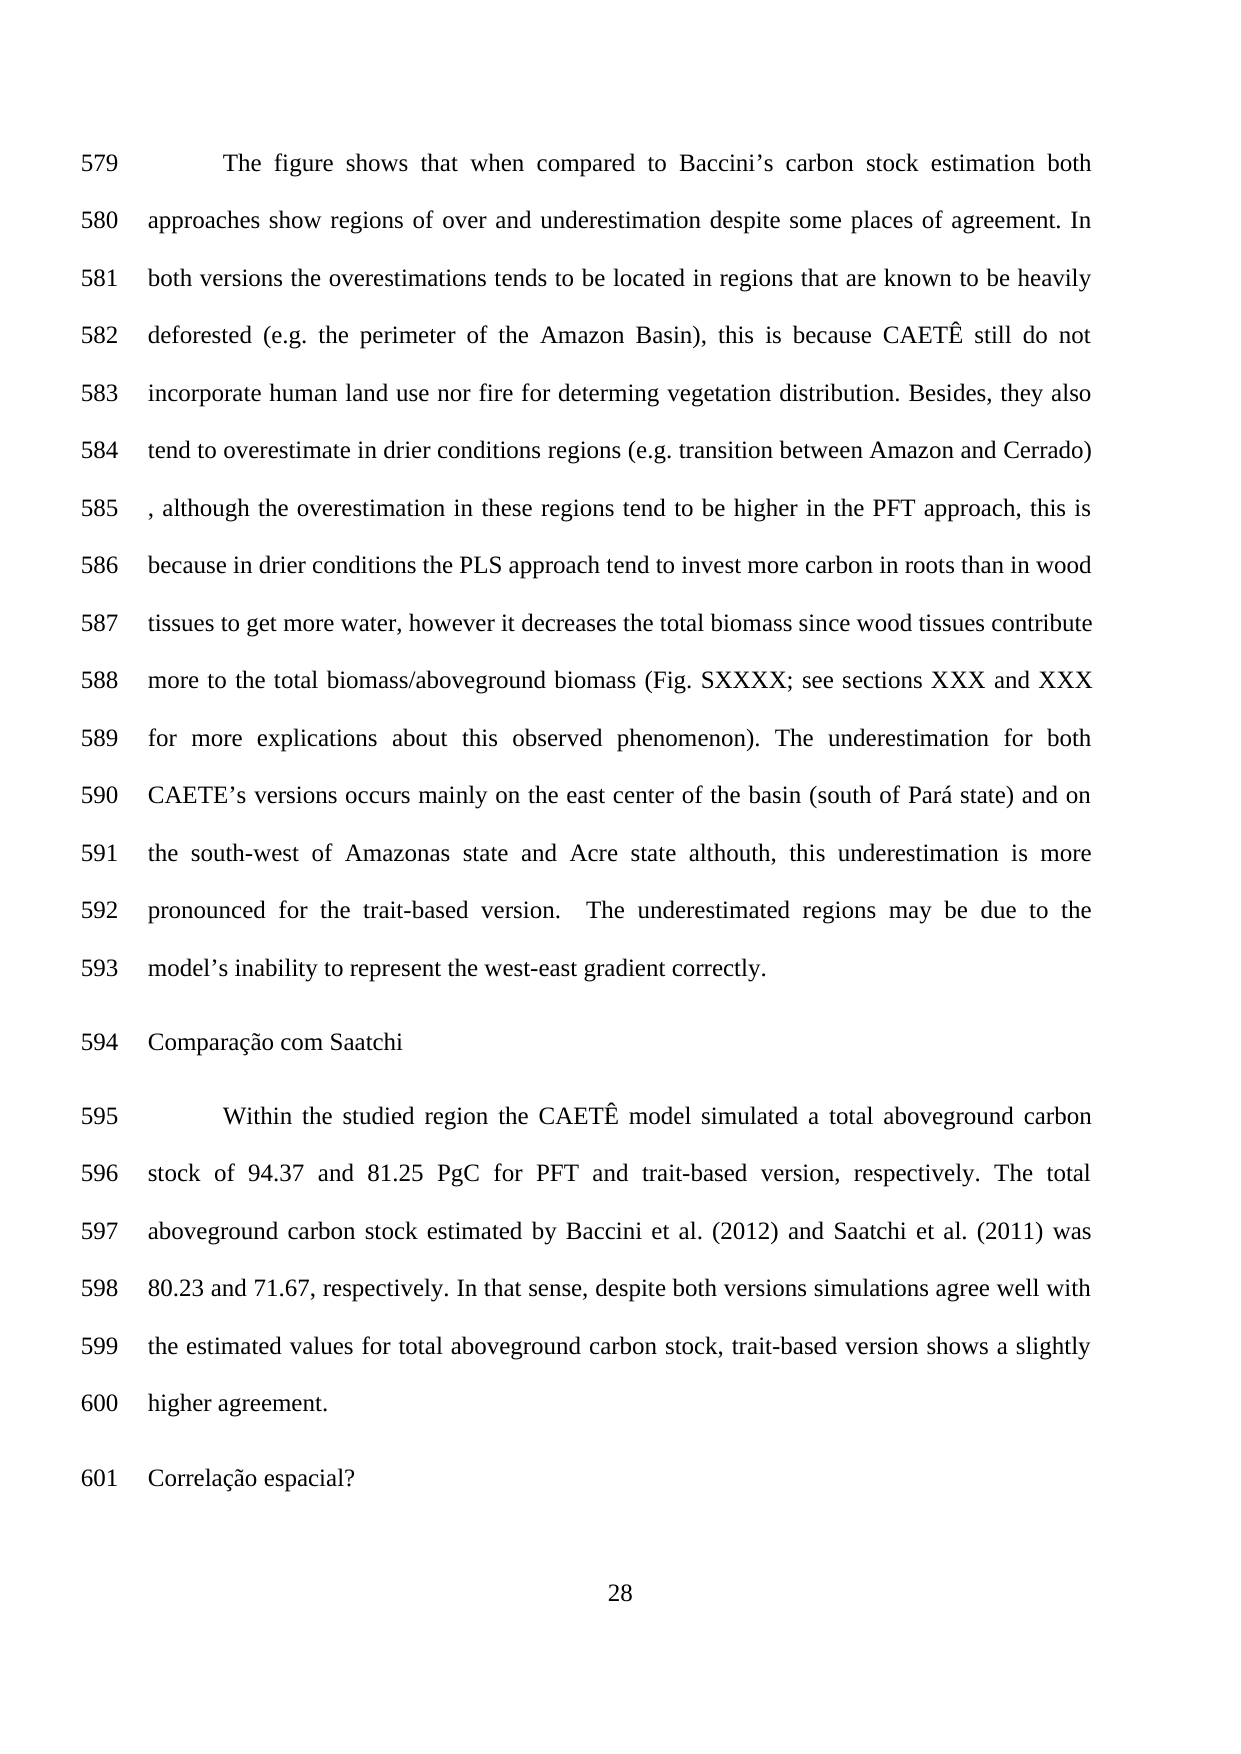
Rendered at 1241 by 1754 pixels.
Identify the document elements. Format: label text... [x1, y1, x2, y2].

text Correlação espacial? [148, 1463, 1093, 1491]
text Comparação com Saatchi [148, 1027, 1093, 1056]
text The figure shows that when compared to Baccini’s carbon stock estimation both approaches show regions of over and underestimation despite some places of agreement. In both versions the overestimations tends to be located in regions that are known to be heavily deforested (e.g. the perimeter of the Amazon Basin), this is because CAETÊ still do not incorporate human land use nor fire for determing vegetation distribution. Besides, they also tend to overestimate in drier conditions regions (e.g. transition between Amazon and Cerrado) , although the overestimation in these regions tend to be higher in the PFT approach, this is because in drier conditions the PLS approach tend to invest more carbon in roots than in wood tissues to get more water, however it decreases the total biomass since wood tissues contribute more to the total biomass/aboveground biomass (Fig. SXXXX; see sections XXX and XXX for more explications about this observed phenomenon). The underestimation for both CAETE’s versions occurs mainly on the east center of the basin (south of Pará state) and on the south-west of Amazonas state and Acre state althouth, this underestimation is more pronounced for the trait-based version. The underestimated regions may be due to the model’s inability to represent the west-east gradient correctly. [148, 148, 1093, 981]
text Within the studied region the CAETÊ model simulated a total aboveground carbon stock of 94.37 and 81.25 PgC for PFT and trait-based version, respectively. The total aboveground carbon stock estimated by Baccini et al. (2012) and Saatchi et al. (2011) was 80.23 and 71.67, respectively. In that sense, despite both versions simulations agree well with the estimated values for total aboveground carbon stock, trait-based version shows a slightly higher agreement. [148, 1101, 1093, 1417]
